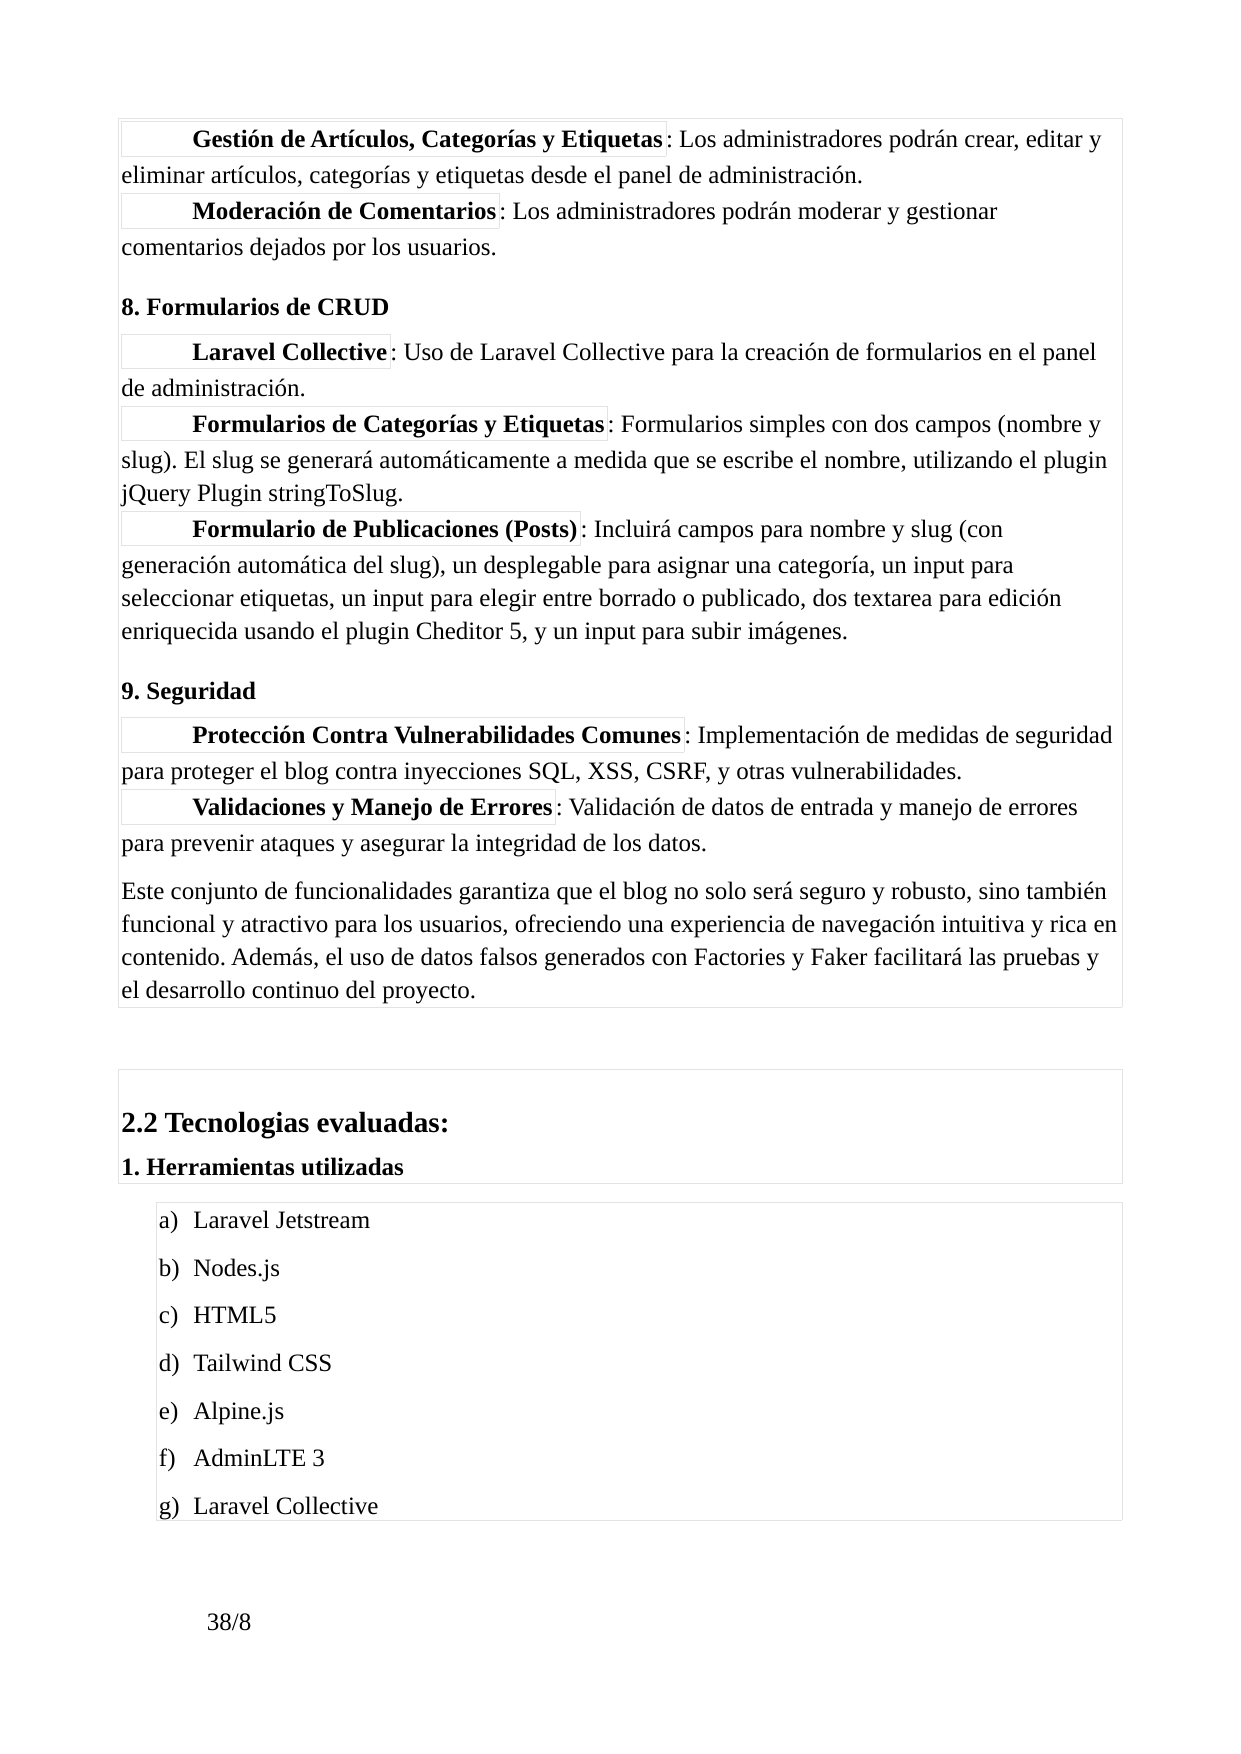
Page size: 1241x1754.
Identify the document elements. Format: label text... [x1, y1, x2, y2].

list Laravel Jetstream [157, 1203, 1122, 1234]
text 1. Herramientas utilizadas [119, 1149, 1122, 1183]
text Moderación de Comentarios: Los administradores podrán moderar y gestionar comentarios dejados por los usuarios. [119, 190, 1122, 261]
subtitle 9. Seguridad [119, 673, 1122, 705]
subtitle 2.2 Tecnologias evaluadas: [119, 1070, 1122, 1139]
text Formulario de Publicaciones (Posts): Incluirá campos para nombre y slug (con generación automática del slug), un desplegable para asignar una categoría, un input para seleccionar etiquetas, un input para elegir entre borrado o publicado, dos textarea para edición enriquecida usando el plugin Cheditor 5, y un input para subir imágenes. [119, 508, 1122, 645]
list Alpine.js [157, 1393, 1122, 1424]
text Formularios de Categorías y Etiquetas: Formularios simples con dos campos (nombre y slug). El slug se generará automáticamente a medida que se escribe el nombre, utilizando el plugin jQuery Plugin stringToSlug. [119, 403, 1122, 507]
text Gestión de Artículos, Categorías y Etiquetas: Los administradores podrán crear, editar y eliminar artículos, categorías y etiquetas desde el panel de administración. [119, 119, 1122, 189]
text Protección Contra Vulnerabilidades Comunes: Implementación de medidas de seguridad para proteger el blog contra inyecciones SQL, XSS, CSRF, y otras vulnerabilidades. [119, 714, 1122, 785]
text Este conjunto de funcionalidades garantiza que el blog no solo será seguro y robusto, sino también funcional y atractivo para los usuarios, ofreciendo una experiencia de navegación intuitiva y rica en contenido. Además, el uso de datos falsos generados con Factories y Faker facilitará las pruebas y el desarrollo continuo del proyecto. [119, 873, 1122, 1007]
list Laravel Collective [157, 1488, 1122, 1520]
list Tailwind CSS [157, 1345, 1122, 1377]
list HTML5 [157, 1297, 1122, 1329]
list AdminLTE 3 [157, 1440, 1122, 1472]
text Laravel Collective: Uso de Laravel Collective para la creación de formularios en el panel de administración. [119, 331, 1122, 401]
subtitle 8. Formularios de CRUD [119, 289, 1122, 321]
text Validaciones y Manejo de Errores: Validación de datos de entrada y manejo de errores para prevenir ataques y asegurar la integridad de los datos. [119, 786, 1122, 857]
list Nodes.js [157, 1250, 1122, 1282]
